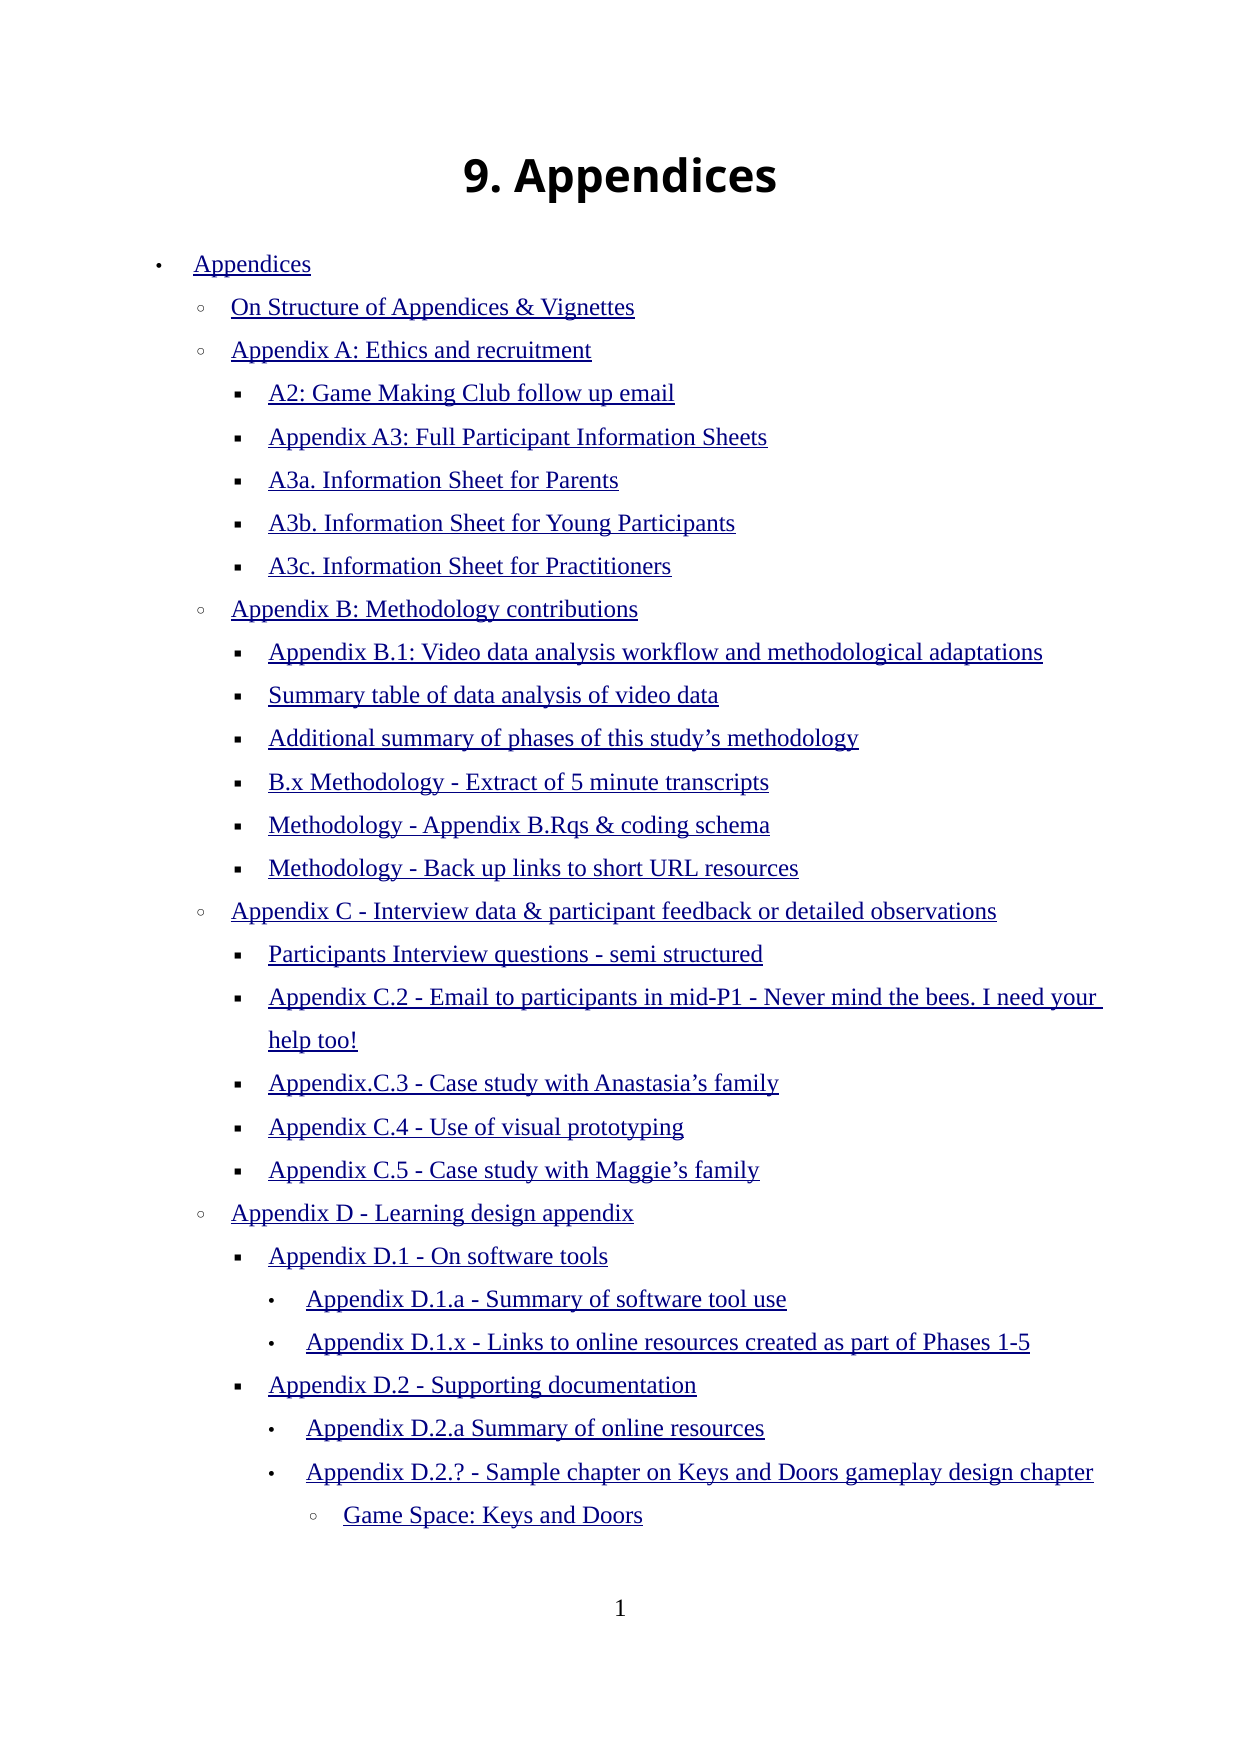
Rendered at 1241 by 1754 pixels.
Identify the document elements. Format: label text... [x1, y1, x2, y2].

list Game Space: Keys and Doors [306, 1500, 1122, 1528]
list Appendix D - Learning design appendix [193, 1198, 1122, 1227]
list Summary table of data analysis of video data [231, 680, 1122, 709]
list A3c. Information Sheet for Practitioners [231, 551, 1122, 580]
list A2: Game Making Club follow up email [231, 378, 1122, 407]
list Appendix.C.3 - Case study with Anastasia’s family [231, 1068, 1122, 1097]
list On Structure of Appendices & Vignettes [193, 292, 1122, 321]
list Appendix D.1.x - Links to online resources created as part of Phases 1-5 [268, 1327, 1122, 1356]
list Appendix C.2 - Email to participants in mid-P1 - Never mind the bees. I need your help too! [231, 982, 1122, 1054]
list Appendix D.1 - On software tools [231, 1241, 1122, 1270]
list Appendix A: Ethics and recruitment [193, 335, 1122, 364]
list Appendix D.2.a Summary of online resources [268, 1413, 1122, 1442]
title 9. Appendices [118, 143, 1122, 206]
list Appendix C.4 - Use of visual prototyping [231, 1112, 1122, 1140]
list Appendix D.2 - Supporting documentation [231, 1370, 1122, 1399]
list Appendix C - Interview data & participant feedback or detailed observations [193, 896, 1122, 925]
list Participants Interview questions - semi structured [231, 939, 1122, 968]
list Appendix D.2.? - Sample chapter on Keys and Doors gameplay design chapter [268, 1457, 1122, 1485]
list Appendix B.1: Video data analysis workflow and methodological adaptations [231, 637, 1122, 666]
list Appendix A3: Full Participant Information Sheets [231, 422, 1122, 450]
list A3b. Information Sheet for Young Participants [231, 508, 1122, 537]
list Additional summary of phases of this study’s methodology [231, 723, 1122, 752]
list Methodology - Back up links to short URL resources [231, 853, 1122, 882]
list Appendix C.5 - Case study with Maggie’s family [231, 1155, 1122, 1183]
list B.x Methodology - Extract of 5 minute transcripts [231, 767, 1122, 795]
list Appendix B: Methodology contributions [193, 594, 1122, 623]
list A3a. Information Sheet for Parents [231, 465, 1122, 493]
list Methodology - Appendix B.Rqs & coding schema [231, 810, 1122, 838]
list Appendices [156, 249, 1122, 278]
list Appendix D.1.a - Summary of software tool use [268, 1284, 1122, 1313]
